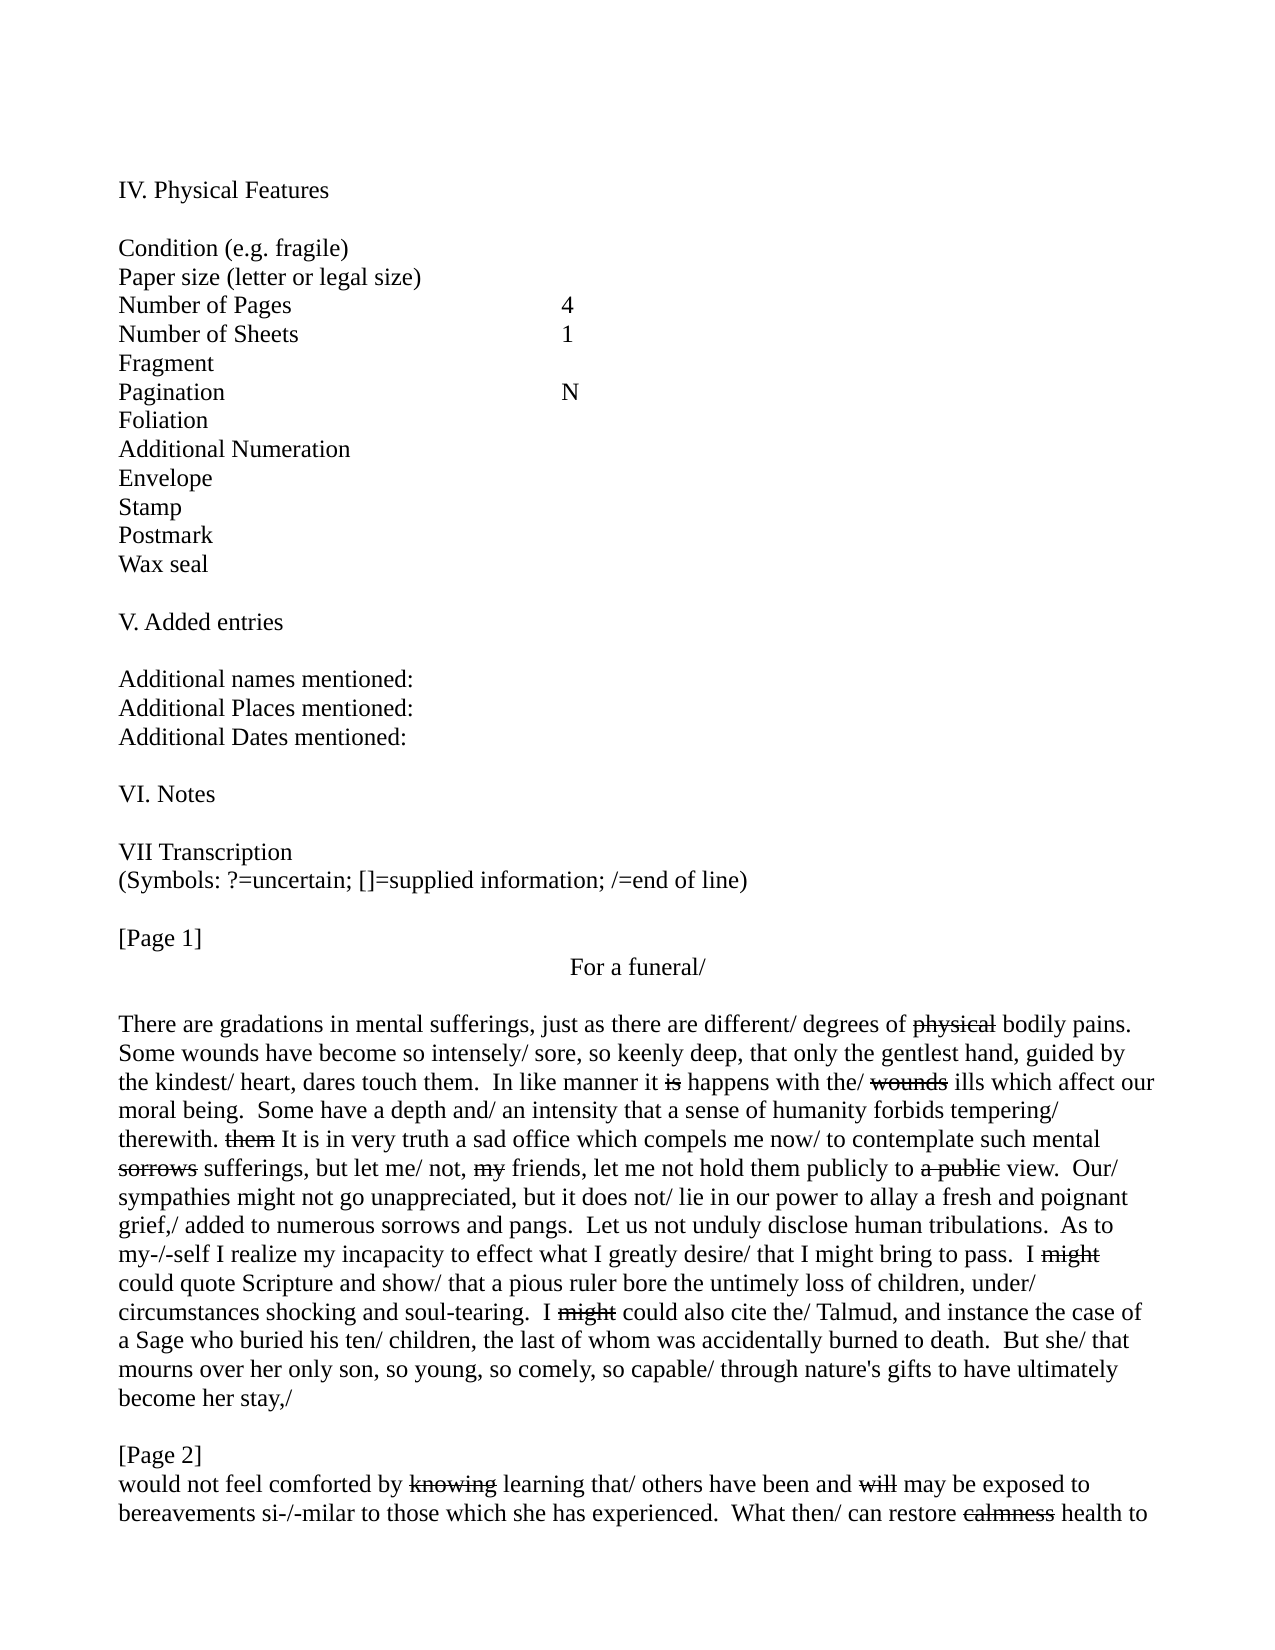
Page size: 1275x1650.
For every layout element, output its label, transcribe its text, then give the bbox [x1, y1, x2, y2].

text Additional Places mentioned: [118, 693, 1157, 722]
text Envelope [118, 463, 1157, 492]
text [Page 1] [118, 923, 1157, 952]
text Additional Dates mentioned: [118, 722, 1157, 751]
text Additional names mentioned: [118, 664, 1157, 693]
text There are gradations in mental sufferings, just as there are different/ degrees of physical bodily pains. Some wounds have become so intensely/ sore, so keenly deep, that only the gentlest hand, guided by the kindest/ heart, dares touch them. In like manner it is happens with the/ wounds ills which affect our moral being. Some have a depth and/ an intensity that a sense of humanity forbids tempering/ therewith. them It is in very truth a sad office which compels me now/ to contemplate such mental sorrows sufferings, but let me/ not, my friends, let me not hold them publicly to a public view. Our/ sympathies might not go unappreciated, but it does not/ lie in our power to allay a fresh and poignant grief,/ added to numerous sorrows and pangs. Let us not unduly disclose human tribulations. As to my-/-self I realize my incapacity to effect what I greatly desire/ that I might bring to pass. I might could quote Scripture and show/ that a pious ruler bore the untimely loss of children, under/ circumstances shocking and soul-tearing. I might could also cite the/ Talmud, and instance the case of a Sage who buried his ten/ children, the last of whom was accidentally burned to death. But she/ that mourns over her only son, so young, so comely, so capable/ through nature's gifts to have ultimately become her stay,/ [118, 1009, 1157, 1412]
text Number of Pages 4 [118, 291, 1157, 319]
text Foliation [118, 406, 1157, 434]
text (Symbols: ?=uncertain; []=supplied information; /=end of line) [118, 866, 1157, 894]
text VII Transcription [118, 837, 1157, 866]
text Condition (e.g. fragile) [118, 233, 1157, 262]
text Paper size (letter or legal size) [118, 262, 1157, 291]
text Postma rk [118, 521, 1157, 549]
text V. Added entries [118, 607, 1157, 636]
text [Page 2] [118, 1441, 1157, 1469]
text IV. Physical Features [118, 176, 1157, 204]
text would not feel comforted by knowing learning that/ others have been and will may be exposed to bereavements si-/-milar to those which she has experienced. What then/ can restore calmness health to [118, 1469, 1157, 1527]
text For a funeral/ [118, 952, 1157, 981]
text Fragment [118, 348, 1157, 377]
text Stamp [118, 492, 1157, 521]
text Number of Sheets 1 [118, 319, 1157, 348]
text Pagination N [118, 377, 1157, 406]
text Wax seal [118, 549, 1157, 578]
text VI. Notes [118, 779, 1157, 808]
text Additional Numeration [118, 434, 1157, 463]
